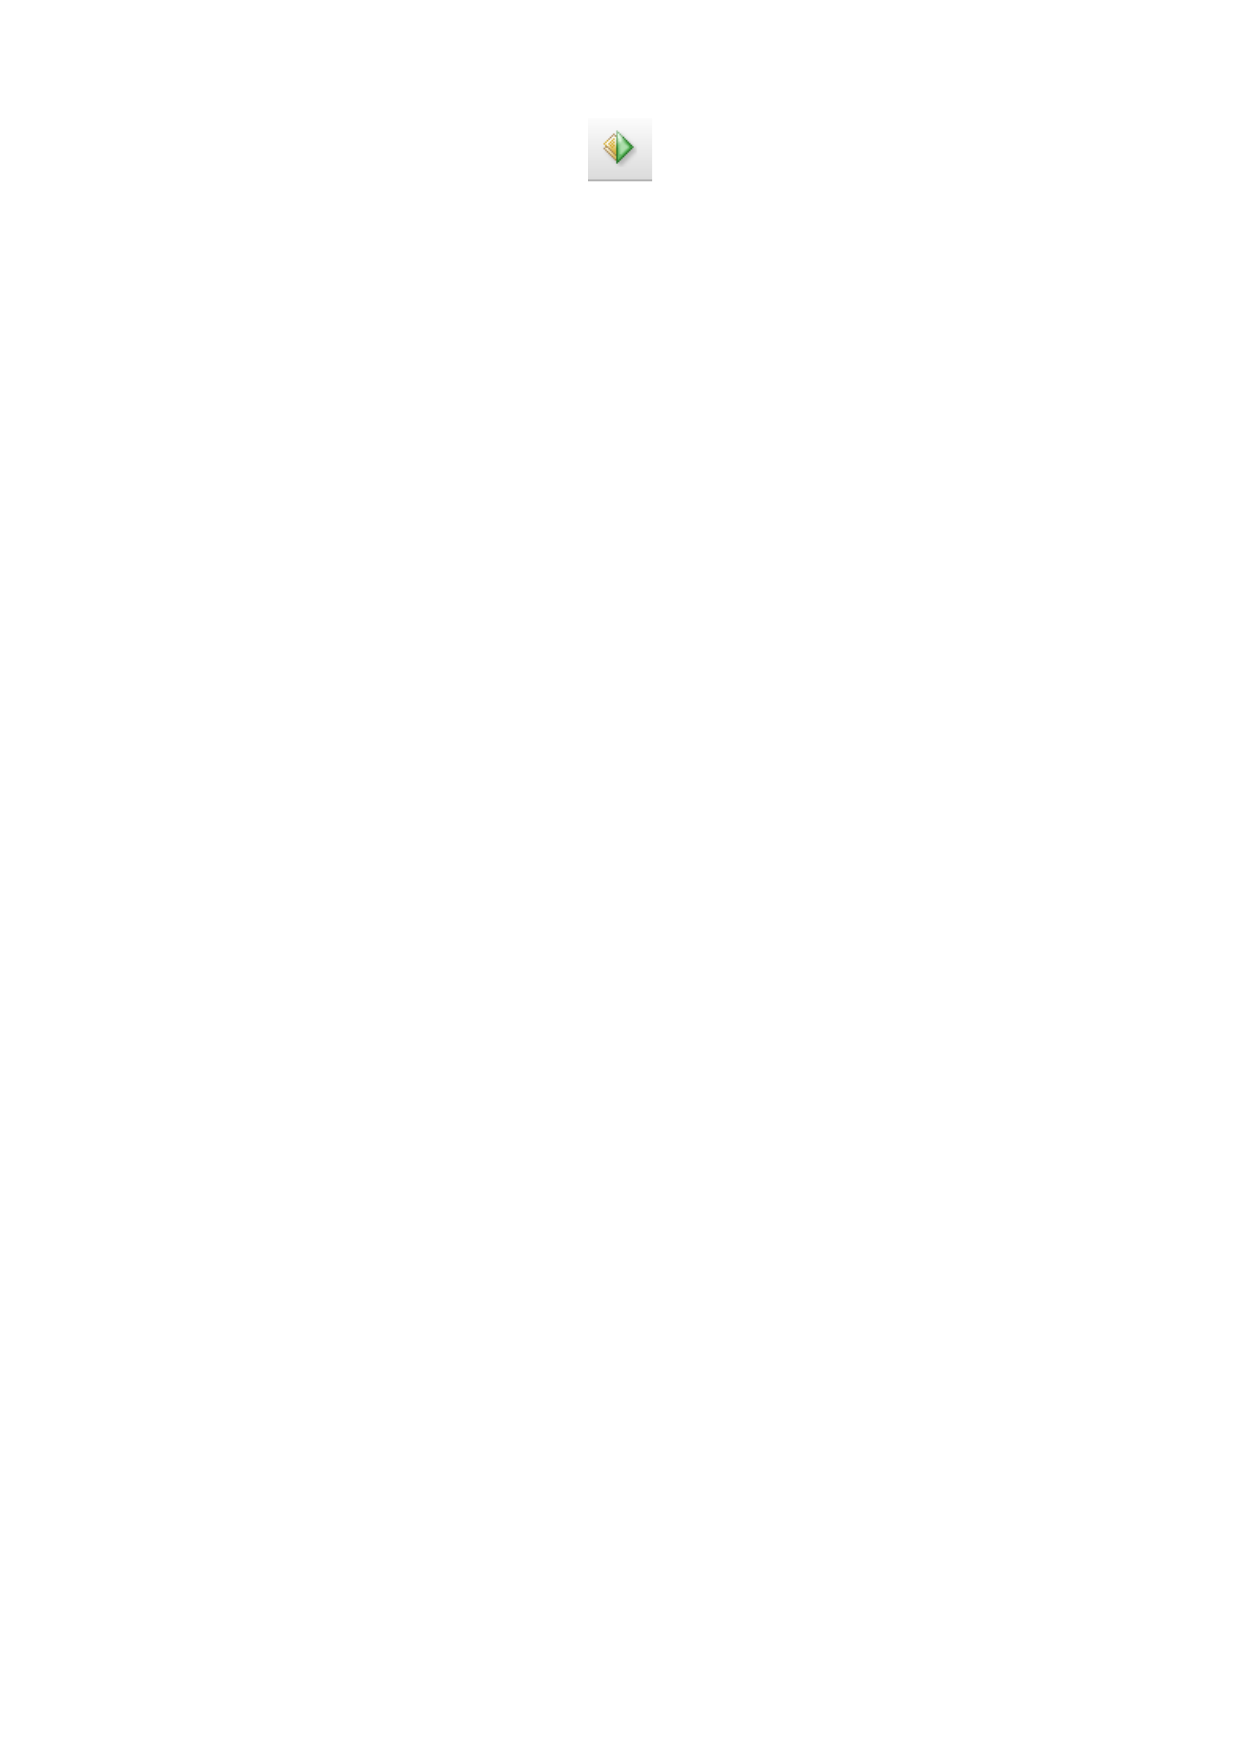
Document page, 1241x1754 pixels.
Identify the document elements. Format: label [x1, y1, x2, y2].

picture [588, 118, 653, 183]
